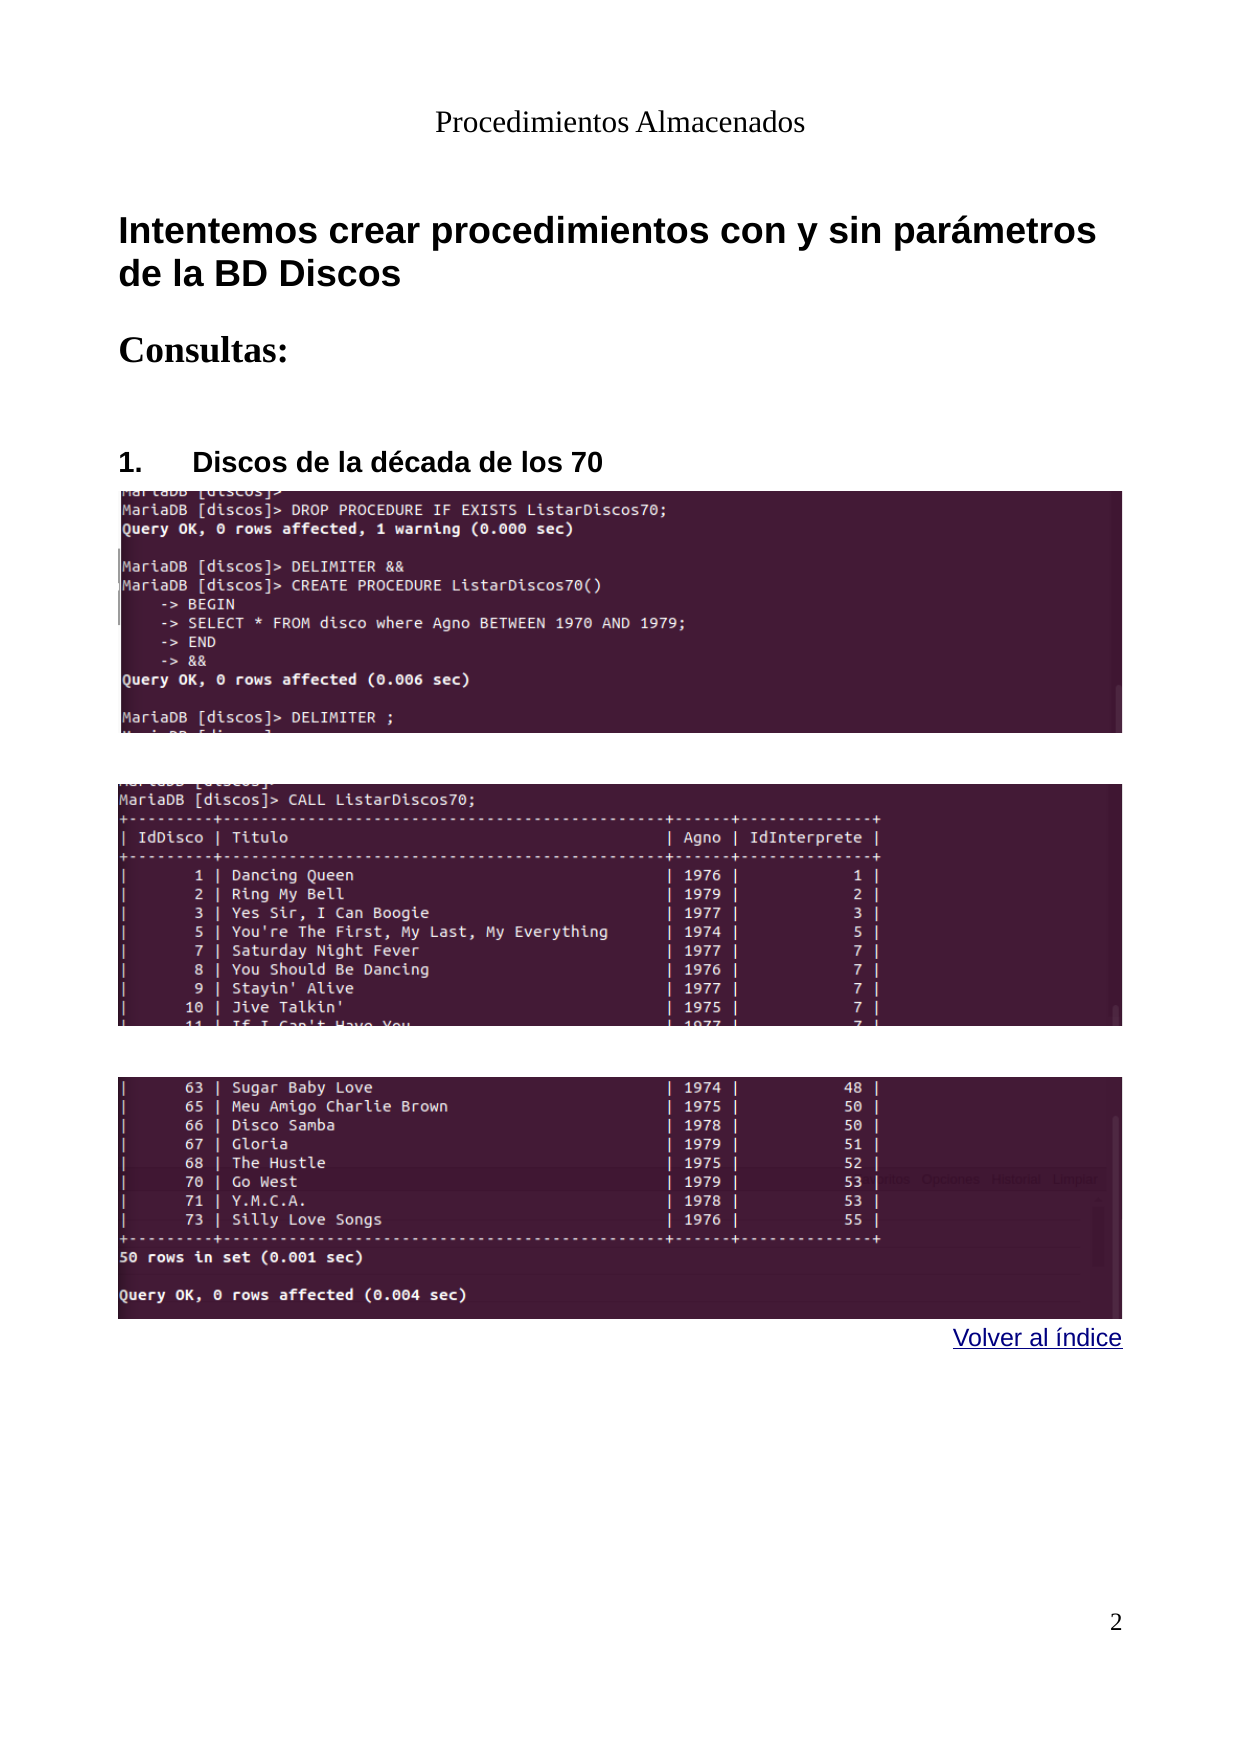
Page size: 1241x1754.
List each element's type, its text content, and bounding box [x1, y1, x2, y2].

subtitle Consultas: [118, 327, 1122, 371]
picture [118, 784, 1123, 1026]
subtitle Intentemos crear procedimientos con y sin parámetros de la BD Discos [118, 208, 1122, 294]
text Volver al índice [118, 1319, 1122, 1352]
picture [118, 491, 1123, 733]
picture [118, 1077, 1123, 1319]
subtitle Discos de la década de los 70 [118, 445, 1122, 479]
